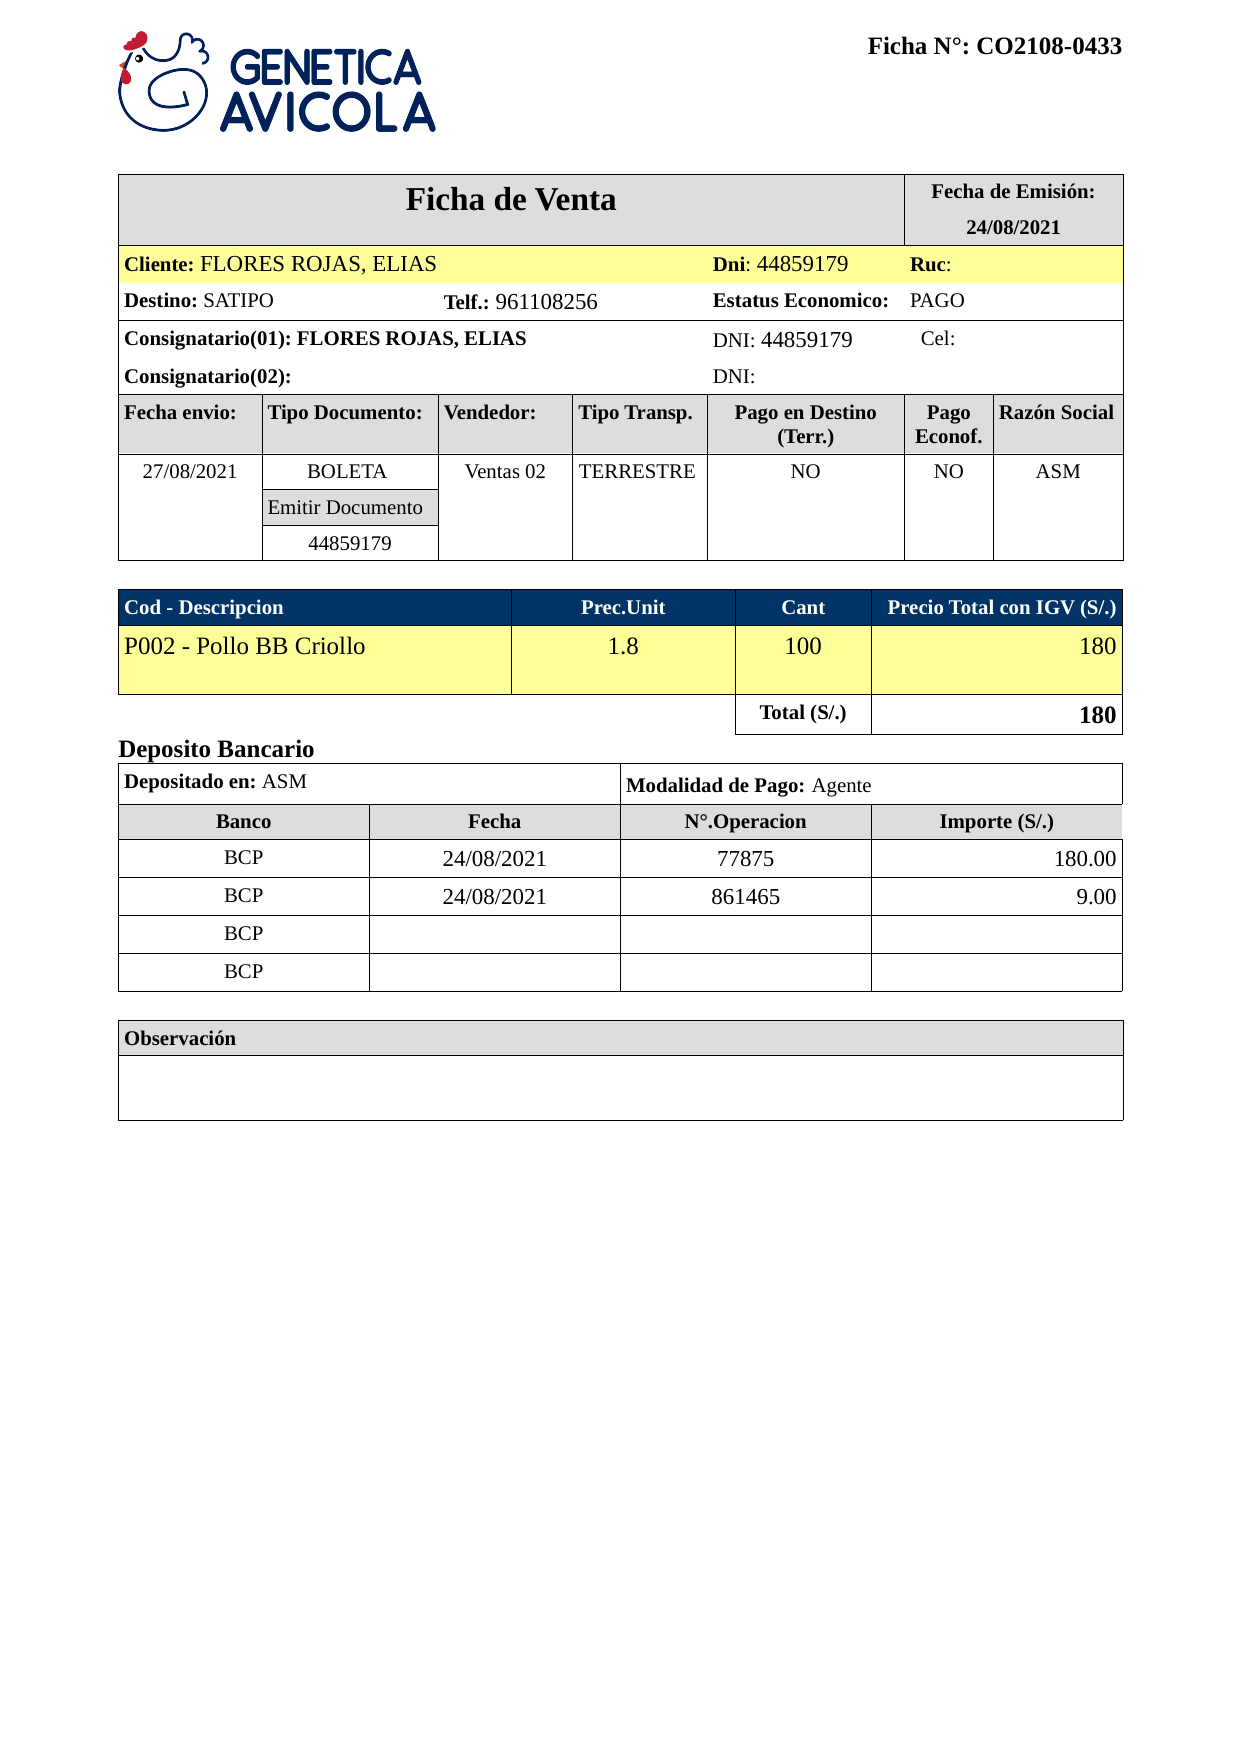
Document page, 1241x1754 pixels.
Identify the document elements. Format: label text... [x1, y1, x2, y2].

table_cell 24/08/2021 [370, 840, 620, 877]
table_header Prec.Unit [512, 590, 735, 625]
table_cell Ruc: [904, 246, 1123, 283]
table_cell Estatus Economico: [707, 283, 904, 320]
table_cell Pago Econof. [905, 395, 993, 453]
table_cell 180.00 [872, 840, 1122, 877]
table_cell [118, 695, 511, 734]
picture [118, 31, 436, 132]
table_cell Vendedor: [439, 395, 572, 453]
table_header Observación [119, 1021, 1123, 1055]
table_cell BOLETA [263, 455, 438, 489]
table_header Depositado en: ASM [119, 764, 620, 803]
table_header Fecha de Emisión: [905, 175, 1123, 209]
table_cell 180 [872, 626, 1122, 694]
table_cell Ventas 02 [439, 455, 572, 560]
table_cell Destino: SATIPO [119, 283, 438, 320]
table_cell Importe (S/.) [872, 805, 1122, 839]
table_cell 77875 [621, 840, 871, 877]
table_cell [872, 954, 1122, 991]
table_cell DNI: 44859179 [707, 321, 915, 358]
table_cell Dni: 44859179 [707, 246, 904, 283]
table_cell Fecha envio: [119, 395, 262, 453]
table_cell [621, 954, 871, 991]
table_header Cod - Descripcion [119, 590, 511, 625]
table_cell Emitir Documento [263, 490, 438, 525]
table_cell [119, 1056, 1123, 1119]
table_cell NO [905, 455, 993, 560]
table_cell BCP [119, 840, 369, 877]
table_cell [370, 916, 620, 953]
table_header Ficha de Venta [119, 175, 904, 245]
table_cell Tipo Transp. [573, 395, 707, 453]
table_cell 100 [736, 626, 871, 694]
table_cell [621, 916, 871, 953]
table_cell Cliente: FLORES ROJAS, ELIAS [119, 246, 707, 283]
table_cell BCP [119, 954, 369, 991]
table_cell Tipo Documento: [263, 395, 438, 453]
table_cell [872, 916, 1122, 953]
table_cell PAGO [904, 283, 1123, 320]
table_cell 1.8 [512, 626, 735, 694]
table_cell Cel: [915, 321, 1123, 358]
table_cell ASM [994, 455, 1123, 560]
text Deposito Bancario [118, 734, 1122, 763]
table_cell [511, 695, 735, 734]
table_cell 44859179 [263, 526, 438, 560]
table_cell 180 [872, 695, 1122, 734]
table_header Precio Total con IGV (S/.) [872, 590, 1122, 625]
table_cell 9.00 [872, 878, 1122, 915]
table_cell Consignatario(02): [119, 358, 707, 394]
table_cell N°.Operacion [621, 805, 871, 839]
table_cell 861465 [621, 878, 871, 915]
table_cell P002 - Pollo BB Criollo [119, 626, 511, 694]
table_cell Consignatario(01): FLORES ROJAS, ELIAS [119, 321, 707, 358]
table_cell NO [708, 455, 904, 560]
table_cell [370, 954, 620, 991]
table_cell Total (S/.) [736, 695, 871, 734]
table_cell DNI: [707, 358, 1123, 394]
table_cell 24/08/2021 [905, 209, 1123, 245]
table_cell Banco [119, 805, 369, 839]
table_cell 27/08/2021 [119, 455, 262, 560]
table_cell Telf.: 961108256 [438, 283, 707, 320]
table_cell TERRESTRE [573, 455, 707, 560]
table_cell Pago en Destino (Terr.) [708, 395, 904, 453]
table_cell Razón Social [994, 395, 1123, 453]
table_cell Fecha [370, 805, 620, 839]
table_cell 24/08/2021 [370, 878, 620, 915]
table_cell BCP [119, 878, 369, 915]
table_header Modalidad de Pago: Agente [621, 764, 1122, 803]
table_cell BCP [119, 916, 369, 953]
table_header Cant [736, 590, 871, 625]
